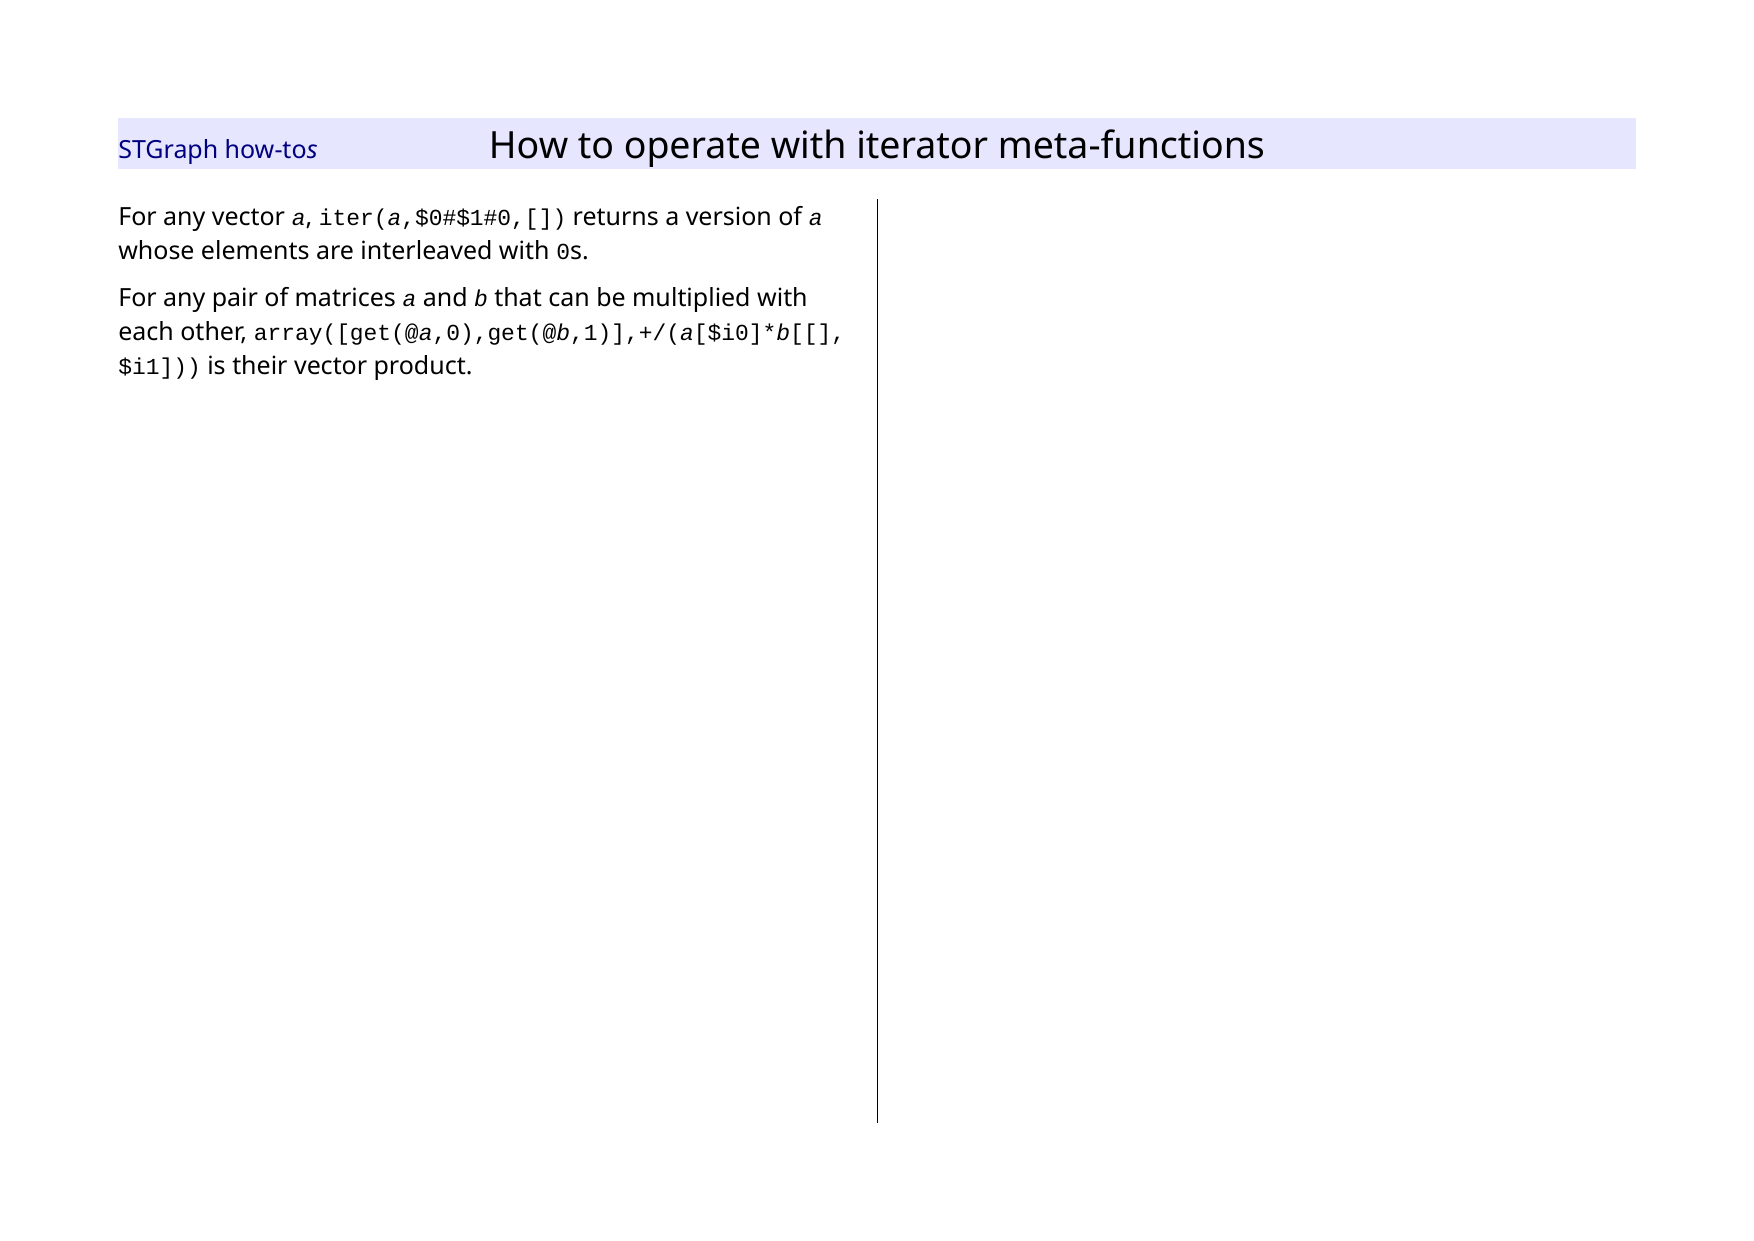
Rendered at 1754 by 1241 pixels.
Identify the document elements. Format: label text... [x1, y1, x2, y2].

text For any pair of matrices a and b that can be multiplied with each other, array([get(@a,0),get(@b,1)],+/(a[$i0]*b[[],$i1])) is their vector product. [118, 279, 868, 381]
text For any vector a, iter(a,$0#$1#0,[]) returns a version of a whose elements are interleaved with 0s. [118, 199, 868, 267]
